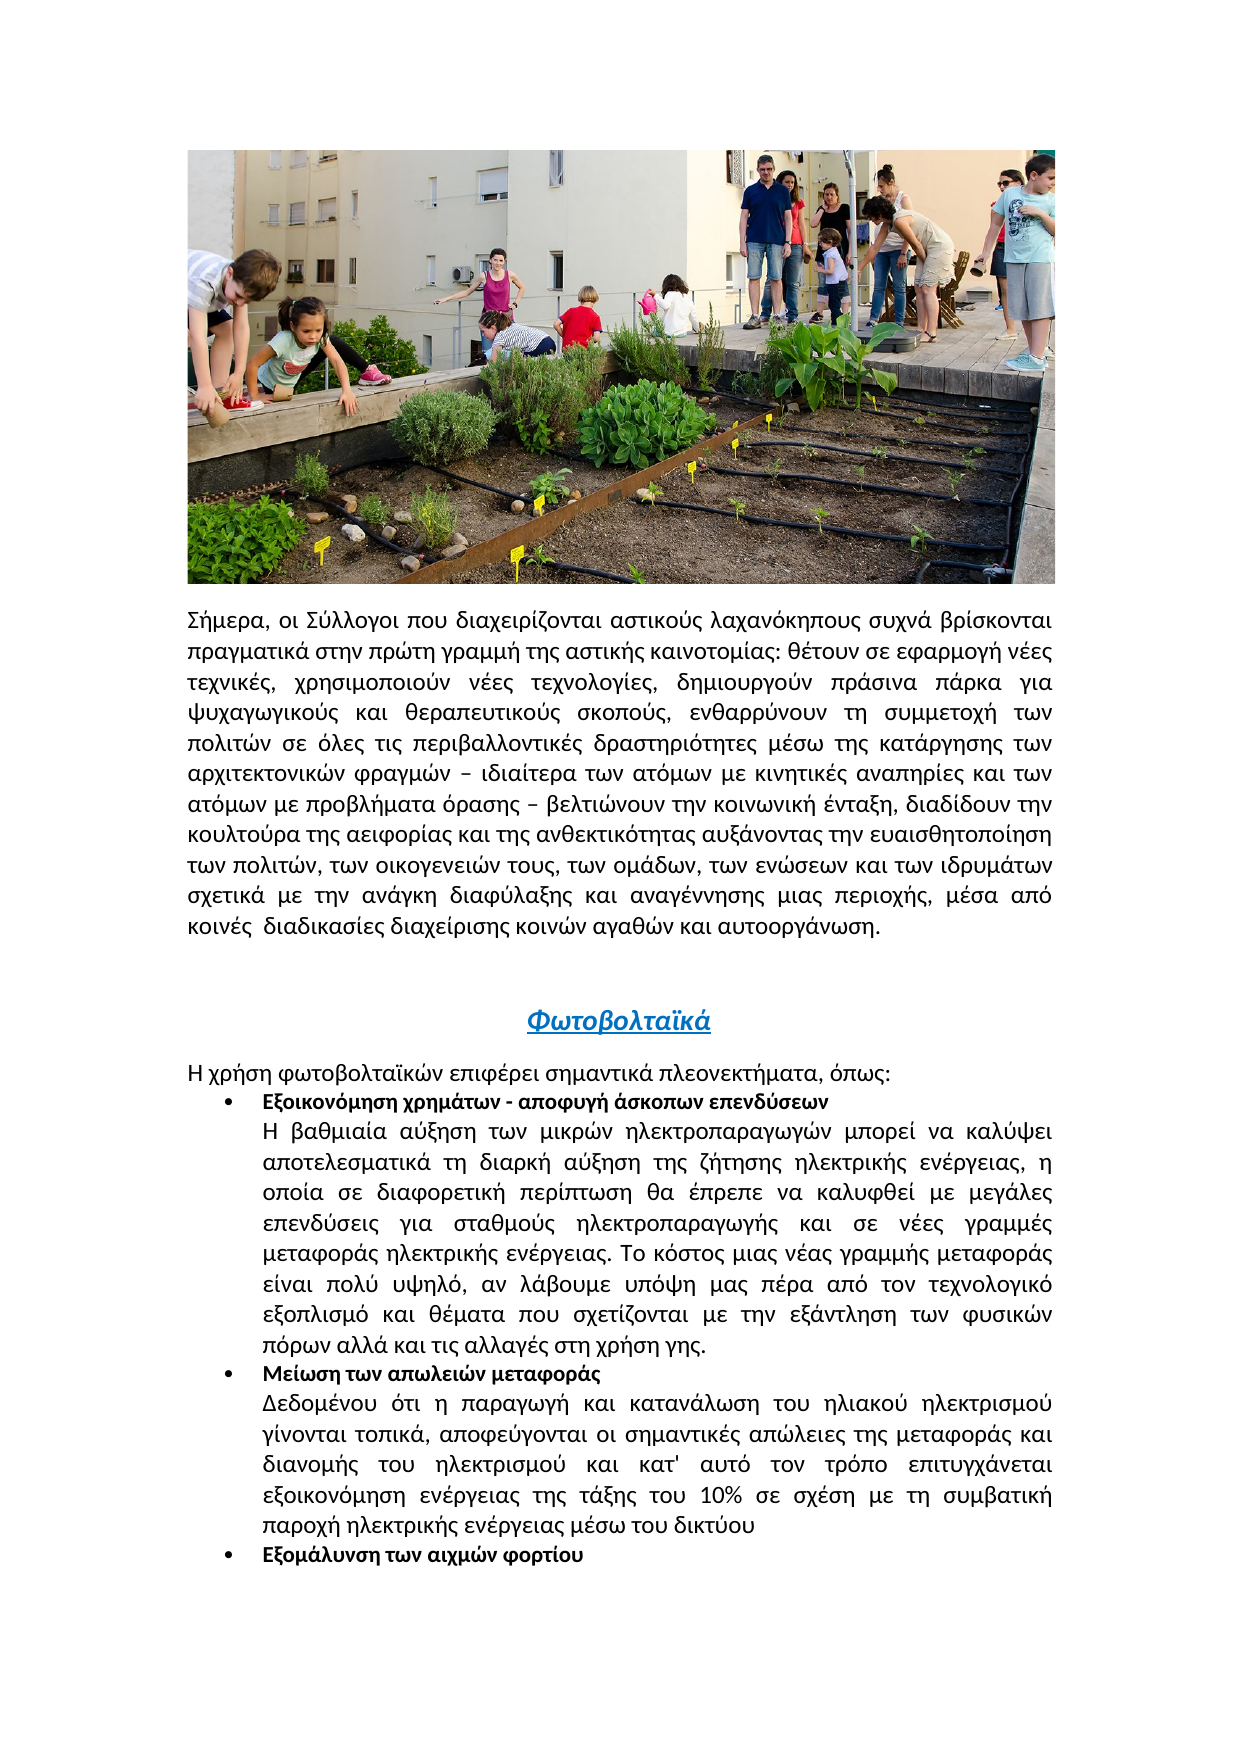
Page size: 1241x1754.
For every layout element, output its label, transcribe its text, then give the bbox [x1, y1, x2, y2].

text Δεδομένου ότι η παραγωγή και κατανάλωση του ηλιακού ηλεκτρισμού γίνονται τοπικά, αποφεύγονται οι σημαντικές απώλειες της μεταφοράς και διανομής του ηλεκτρισμού και κατ' αυτό τον τρόπο επιτυγχάνεται εξοικονόμηση ενέργειας της τάξης του 10% σε σχέση με τη συμβατική παροχή ηλεκτρικής ενέργειας μέσω του δικτύου [262, 1387, 1053, 1540]
list Εξομάλυνση των αιχμών φορτίου [225, 1540, 1053, 1568]
text Φωτοβολταϊκά [187, 1002, 1053, 1038]
picture [187, 150, 1055, 584]
text Η χρήση φωτοβολταϊκών επιφέρει σημαντικά πλεονεκτήματα, όπως: [187, 1057, 1053, 1087]
list Εξοικονόμηση χρημάτων - αποφυγή άσκοπων επενδύσεων [225, 1087, 1053, 1115]
text Σήμερα, οι Σύλλογοι που διαχειρίζονται αστικούς λαχανόκηπους συχνά βρίσκονται πραγματικά στην πρώτη γραμμή της αστικής καινοτομίας: θέτουν σε εφαρμογή νέες τεχνικές, χρησιμοποιούν νέες τεχνολογίες, δημιουργούν πράσινα πάρκα για ψυχαγωγικούς και θεραπευτικούς σκοπούς, ενθαρρύνουν τη συμμετοχή των πολιτών σε όλες τις περιβαλλοντικές δραστηριότητες μέσω της κατάργησης των αρχιτεκτονικών φραγμών – ιδιαίτερα των ατόμων με κινητικές αναπηρίες και των ατόμων με προβλήματα όρασης – βελτιώνουν την κοινωνική ένταξη, διαδίδουν την κουλτούρα της αειφορίας και της ανθεκτικότητας αυξάνοντας την ευαισθητοποίηση των πολιτών, των οικογενειών τους, των ομάδων, των ενώσεων και των ιδρυμάτων σχετικά με την ανάγκη διαφύλαξης και αναγέννησης μιας περιοχής, μέσα από κοινές διαδικασίες διαχείρισης κοινών αγαθών και αυτοοργάνωση. [187, 604, 1053, 940]
text Η βαθμιαία αύξηση των μικρών ηλεκτροπαραγωγών μπορεί να καλύψει αποτελεσματικά τη διαρκή αύξηση της ζήτησης ηλεκτρικής ενέργειας, η οποία σε διαφορετική περίπτωση θα έπρεπε να καλυφθεί με μεγάλες επενδύσεις για σταθμούς ηλεκτροπαραγωγής και σε νέες γραμμές μεταφοράς ηλεκτρικής ενέργειας. Το κόστος μιας νέας γραμμής μεταφοράς είναι πολύ υψηλό, αν λάβουμε υπόψη μας πέρα από τον τεχνολογικό εξοπλισμό και θέματα που σχετίζονται με την εξάντληση των φυσικών πόρων αλλά και τις αλλαγές στη χρήση γης. [262, 1115, 1053, 1359]
list Μείωση των απωλειών μεταφοράς [225, 1359, 1053, 1387]
